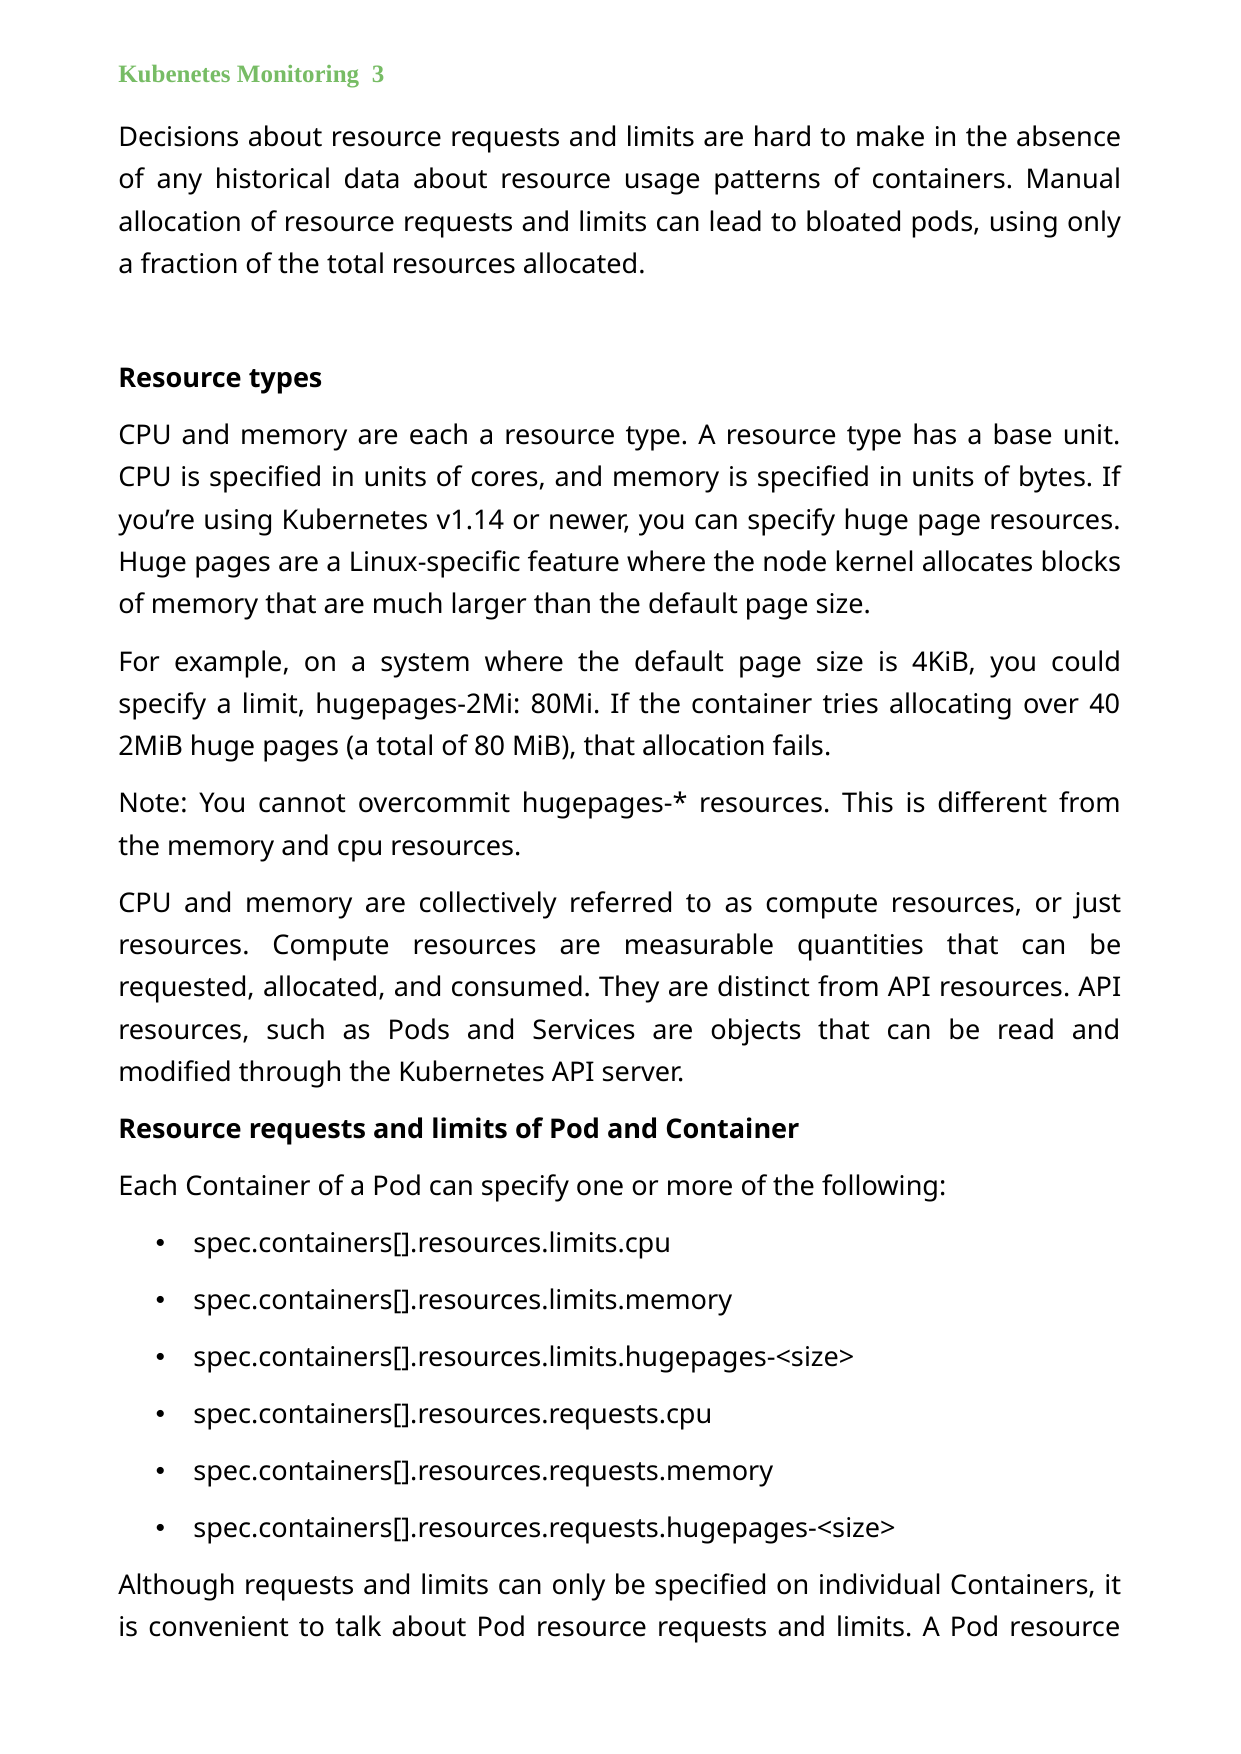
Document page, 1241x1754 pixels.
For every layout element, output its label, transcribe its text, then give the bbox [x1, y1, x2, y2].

text For example, on a system where the default page size is 4KiB, you could specify a limit, hugepages-2Mi: 80Mi. If the container tries allocating over 40 2MiB huge pages (a total of 80 MiB), that allocation fails. [118, 642, 1122, 764]
text Resource requests and limits of Pod and Container [118, 1110, 1122, 1147]
list spec.containers[].resources.limits.cpu [156, 1224, 1122, 1261]
list spec.containers[].resources.limits.memory [156, 1281, 1122, 1317]
text CPU and memory are collectively referred to as compute resources, or just resources. Compute resources are measurable quantities that can be requested, allocated, and consumed. They are distinct from API resources. API resources, such as Pods and Services are objects that can be read and modified through the Kubernetes API server. [118, 883, 1122, 1089]
text Note: You cannot overcommit hugepages-* resources. This is different from the memory and cpu resources. [118, 784, 1122, 863]
text Each Container of a Pod can specify one or more of the following: [118, 1167, 1122, 1203]
list spec.containers[].resources.limits.hugepages-<size> [156, 1338, 1122, 1374]
text Although requests and limits can only be specified on individual Containers, it is convenient to talk about Pod resource requests and limits. A Pod resource [118, 1566, 1122, 1645]
text Resource types [118, 358, 1122, 395]
list spec.containers[].resources.requests.hugepages-<size> [156, 1508, 1122, 1545]
text Decisions about resource requests and limits are hard to make in the absence of any historical data about resource usage patterns of containers. Manual allocation of resource requests and limits can lead to bloated pods, using only a fraction of the total resources allocated. [118, 117, 1122, 281]
list spec.containers[].resources.requests.cpu [156, 1394, 1122, 1431]
list spec.containers[].resources.requests.memory [156, 1452, 1122, 1488]
text CPU and memory are each a resource type. A resource type has a base unit. CPU is specified in units of cores, and memory is specified in units of bytes. If you’re using Kubernetes v1.14 or newer, you can specify huge page resources. Huge pages are a Linux-specific feature where the node kernel allocates blocks of memory that are much larger than the default page size. [118, 415, 1122, 622]
